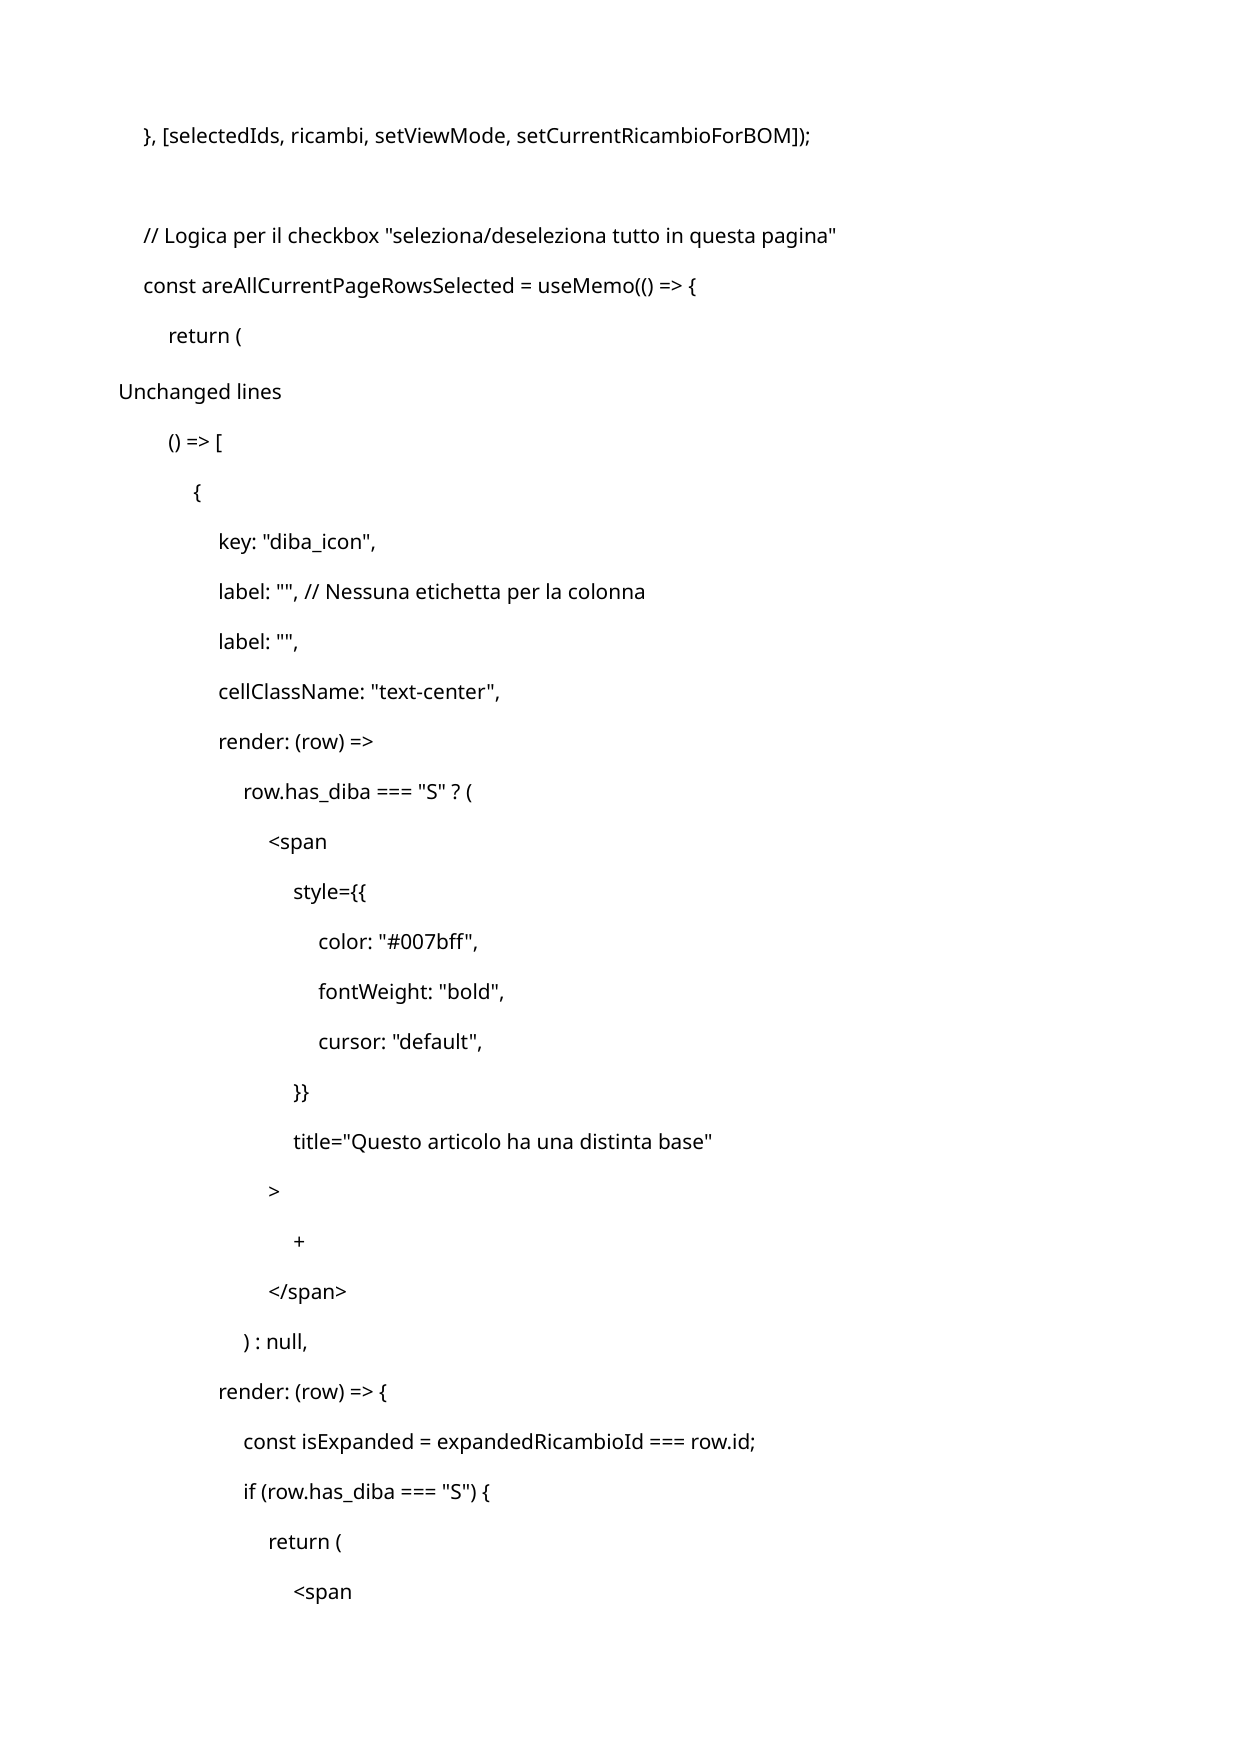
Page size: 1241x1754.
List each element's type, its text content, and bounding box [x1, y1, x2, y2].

text // Logica per il checkbox "seleziona/deseleziona tutto in questa pagina" [118, 218, 1122, 249]
text key: "diba_icon", [118, 524, 1122, 556]
text const isExpanded = expandedRicambioId === row.id; [118, 1424, 1122, 1456]
text label: "", [118, 624, 1122, 656]
text { [118, 474, 1122, 506]
text + [118, 1224, 1122, 1256]
text label: "", // Nessuna etichetta per la colonna [118, 574, 1122, 606]
text row.has_diba === "S" ? ( [118, 774, 1122, 806]
text cursor: "default", [118, 1024, 1122, 1056]
text <span [118, 824, 1122, 856]
text cellClassName: "text-center", [118, 674, 1122, 706]
text }} [118, 1074, 1122, 1106]
text ) : null, [118, 1324, 1122, 1356]
text title="Questo articolo ha una distinta base" [118, 1124, 1122, 1156]
text const areAllCurrentPageRowsSelected = useMemo(() => { [118, 268, 1122, 299]
text if (row.has_diba === "S") { [118, 1474, 1122, 1506]
text Unchanged lines [118, 368, 1122, 406]
text render: (row) => [118, 724, 1122, 756]
text style={{ [118, 874, 1122, 906]
text () => [ [118, 424, 1122, 456]
text return ( [118, 318, 1122, 349]
text </span> [118, 1274, 1122, 1306]
text }, [selectedIds, ricambi, setViewMode, setCurrentRicambioForBOM]); [118, 118, 1122, 149]
text > [118, 1174, 1122, 1206]
text return ( [118, 1524, 1122, 1556]
text fontWeight: "bold", [118, 974, 1122, 1006]
text <span [118, 1574, 1122, 1606]
text render: (row) => { [118, 1374, 1122, 1406]
text color: "#007bff", [118, 924, 1122, 956]
